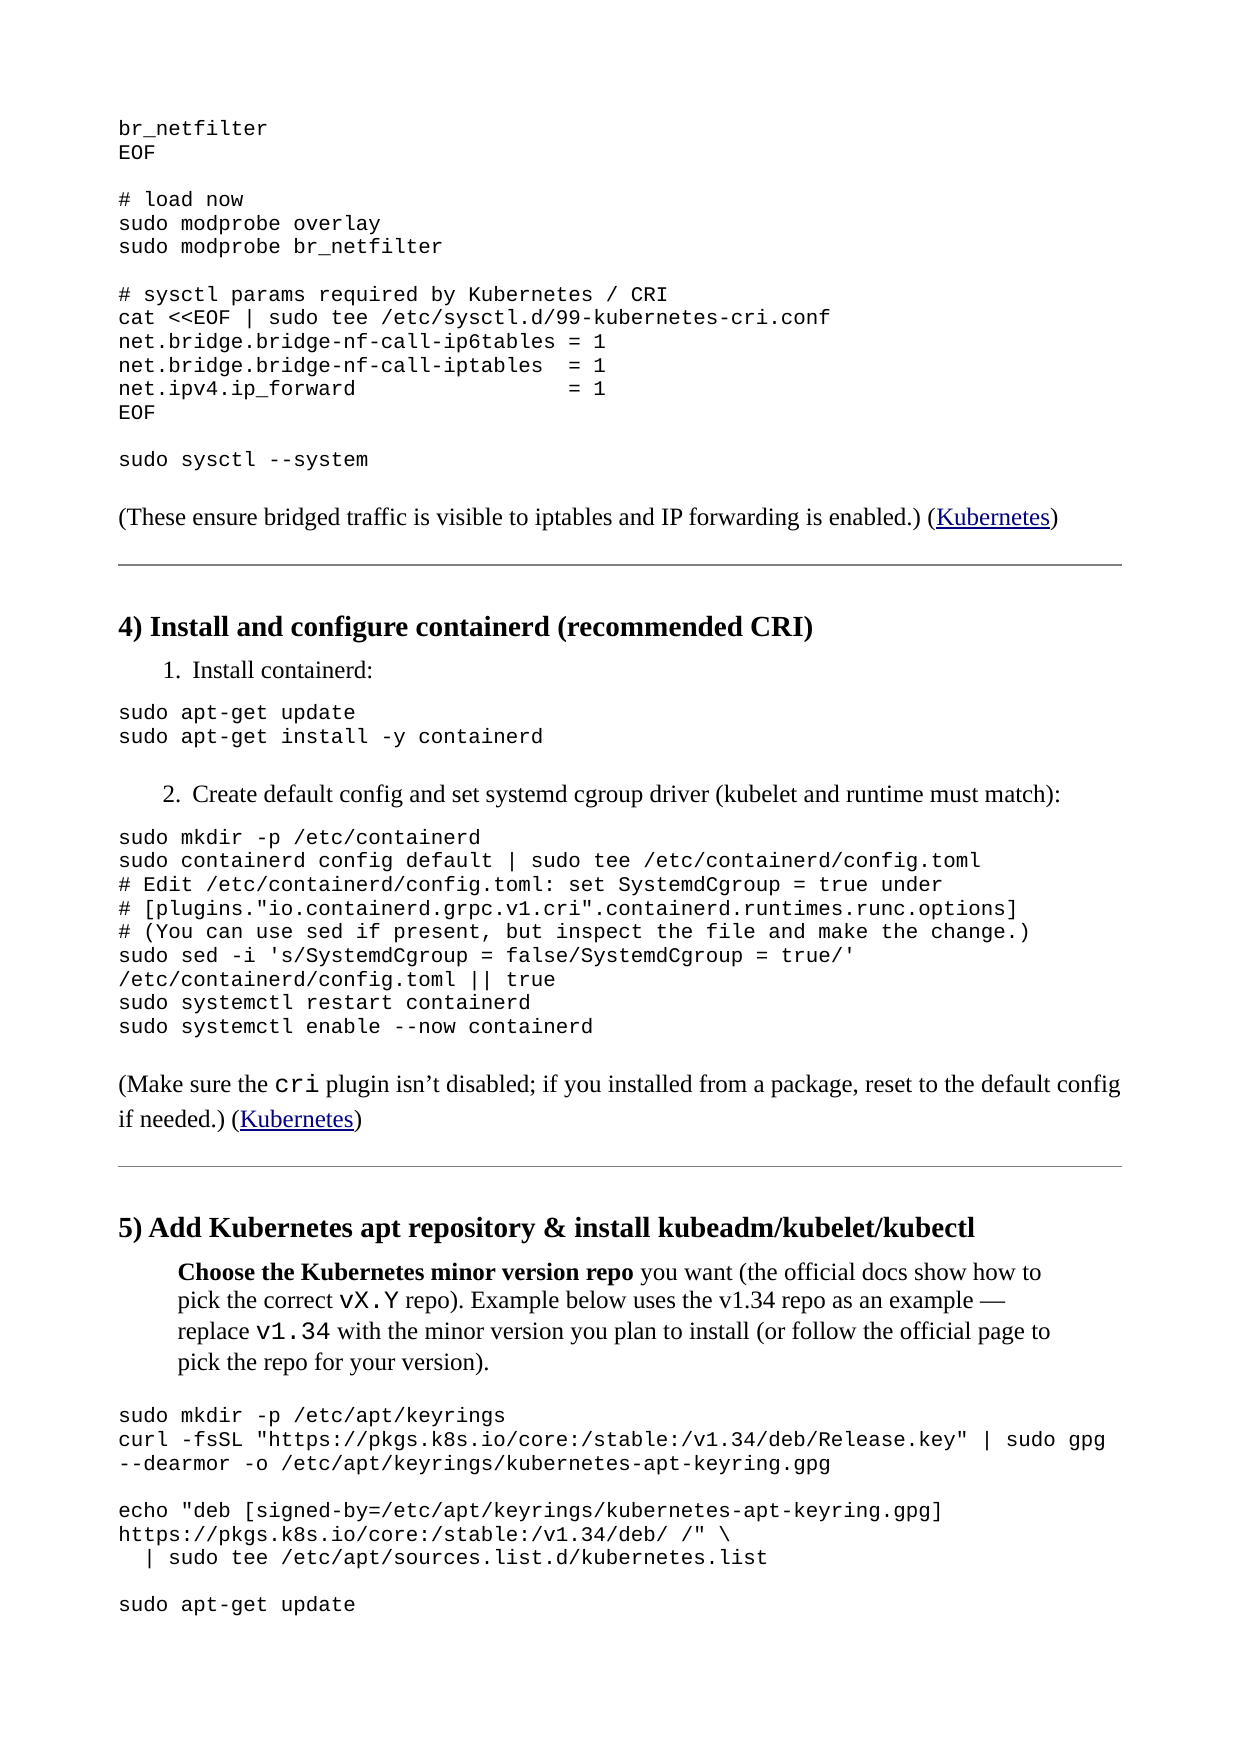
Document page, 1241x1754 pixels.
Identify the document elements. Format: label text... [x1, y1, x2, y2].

text # [plugins."io.containerd.grpc.v1.cri".containerd.runtimes.runc.options] [118, 898, 1122, 921]
list Create default config and set systemd cgroup driver (kubelet and runtime must match): [162, 779, 1122, 808]
text # Edit /etc/containerd/config.toml: set SystemdCgroup = true under [118, 874, 1122, 898]
text sudo modprobe overlay [118, 213, 1122, 236]
text # (You can use sed if present, but inspect the file and make the change.) [118, 921, 1122, 945]
text sudo mkdir -p /etc/apt/keyrings [118, 1405, 1122, 1429]
text sudo apt-get update [118, 702, 1122, 726]
text sudo containerd config default | sudo tee /etc/containerd/config.toml [118, 850, 1122, 874]
text br_netfilter [118, 118, 1122, 142]
text | sudo tee /etc/apt/sources.list.d/kubernetes.list [118, 1547, 1122, 1571]
text sudo sed -i 's/SystemdCgroup = false/SystemdCgroup = true/' /etc/containerd/config.toml || true [118, 945, 1122, 992]
text sudo modprobe br_netfilter [118, 236, 1122, 260]
text sudo mkdir -p /etc/containerd [118, 827, 1122, 850]
text sudo systemctl restart containerd [118, 992, 1122, 1016]
subtitle 4) Install and configure containerd (recommended CRI) [118, 609, 1122, 642]
text # load now [118, 189, 1122, 213]
text sudo sysctl --system [118, 449, 1122, 473]
text # sysctl params required by Kubernetes / CRI [118, 284, 1122, 307]
text EOF [118, 402, 1122, 426]
text EOF [118, 142, 1122, 165]
list Install containerd: [162, 655, 1122, 683]
text sudo apt-get update [118, 1594, 1122, 1618]
subtitle 5) Add Kubernetes apt repository & install kubeadm/kubelet/kubectl [118, 1211, 1122, 1244]
text sudo systemctl enable --now containerd [118, 1016, 1122, 1039]
text echo "deb [signed-by=/etc/apt/keyrings/kubernetes-apt-keyring.gpg] https://pkgs.k8s.io/core:/stable:/v1.34/deb/ /" \ [118, 1500, 1122, 1547]
text net.bridge.bridge-nf-call-ip6tables = 1 [118, 331, 1122, 354]
text net.bridge.bridge-nf-call-iptables = 1 [118, 354, 1122, 378]
text Choose the Kubernetes minor version repo you want (the official docs show how to pick the correct vX.Y repo). Example below uses the v1.34 repo as an example — replace v1.34 with the minor version you plan to install (or follow the official page to pick the repo for your version). [177, 1257, 1063, 1376]
text curl -fsSL "https://pkgs.k8s.io/core:/stable:/v1.34/deb/Release.key" | sudo gpg --dearmor -o /etc/apt/keyrings/kubernetes-apt-keyring.gpg [118, 1429, 1122, 1476]
text sudo apt-get install -y containerd [118, 726, 1122, 750]
text net.ipv4.ip_forward = 1 [118, 378, 1122, 402]
text cat <<EOF | sudo tee /etc/sysctl.d/99-kubernetes-cri.conf [118, 307, 1122, 331]
text (These ensure bridged traffic is visible to iptables and IP forwarding is enabled.) (Kubernetes) [118, 502, 1122, 531]
text (Make sure the cri plugin isn’t disabled; if you installed from a package, reset to the default config if needed.) (Kubernetes) [118, 1069, 1122, 1133]
